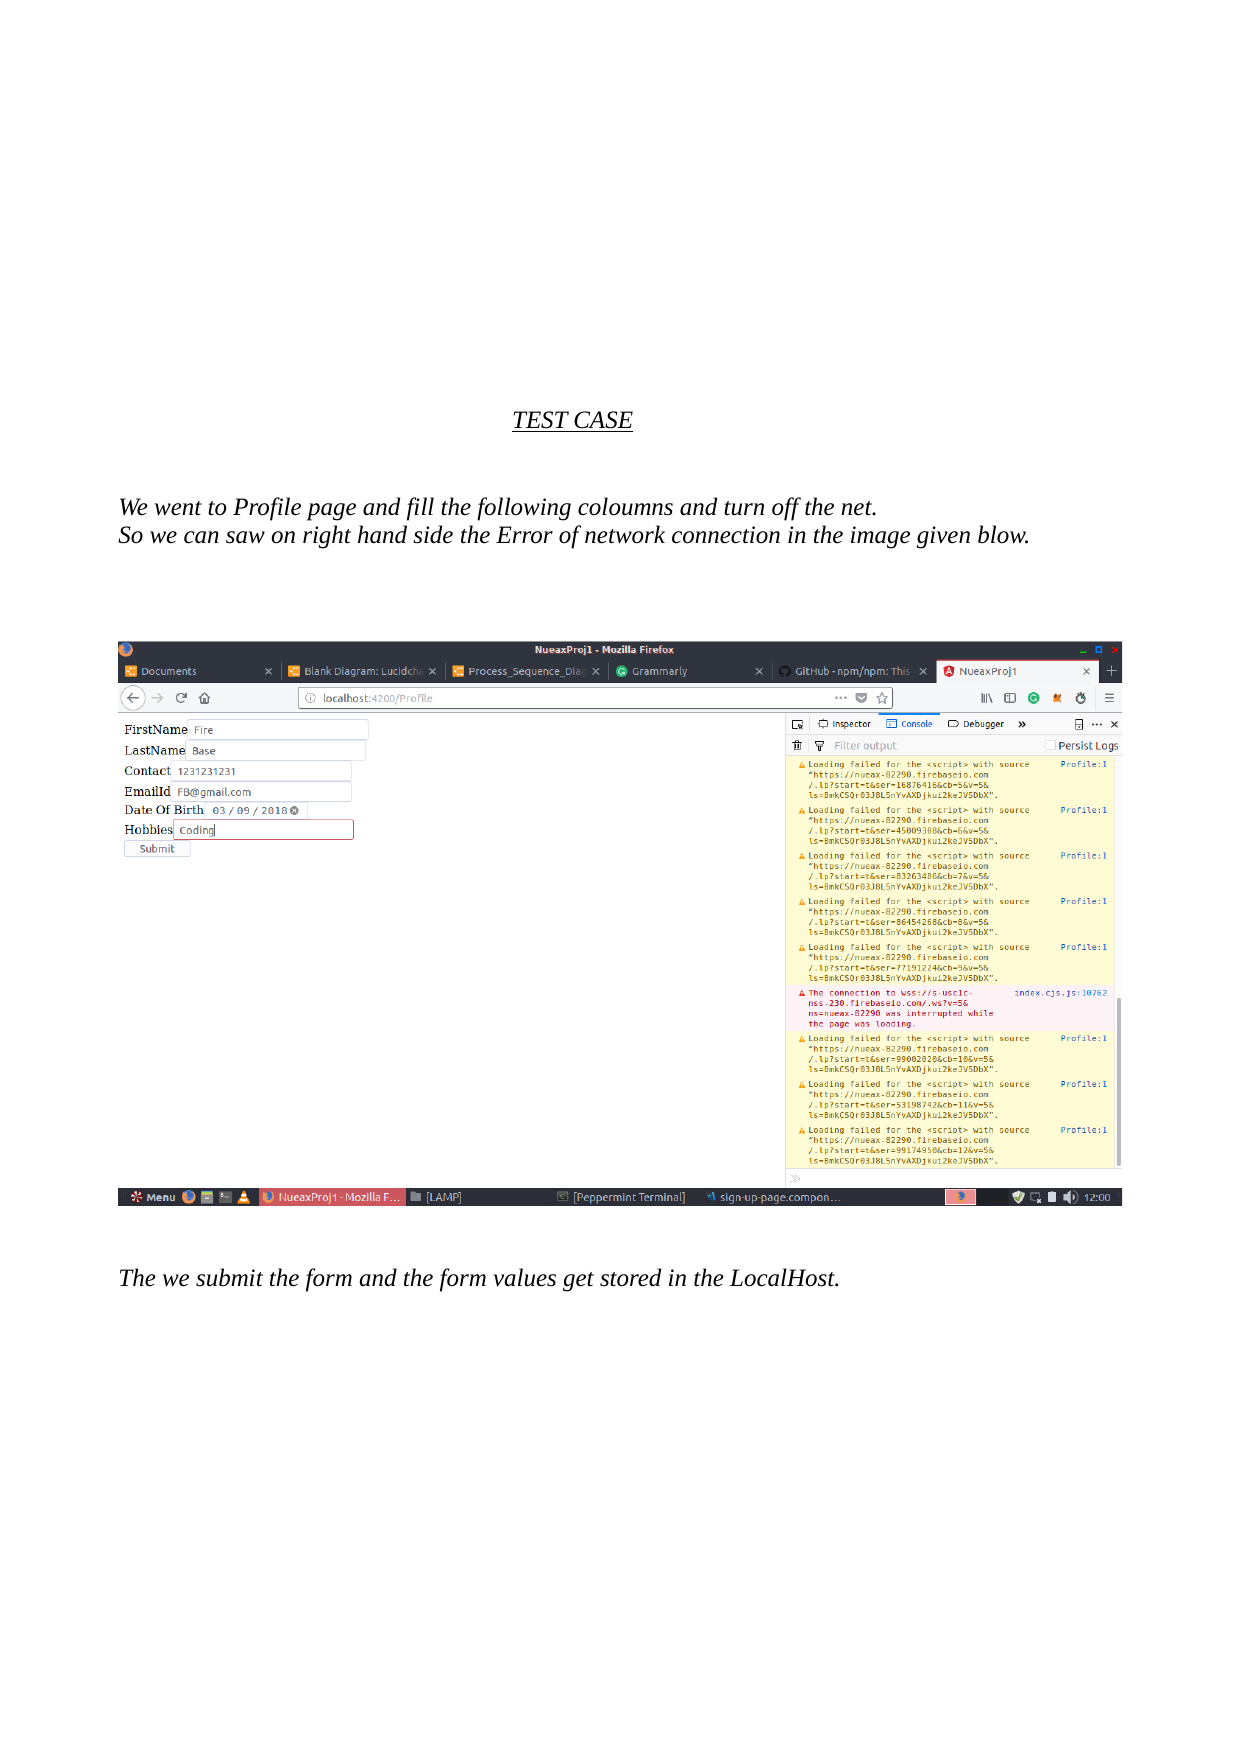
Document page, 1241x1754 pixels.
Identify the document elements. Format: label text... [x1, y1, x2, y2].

text TEST CASE [118, 406, 1122, 434]
picture [118, 641, 1123, 1206]
text The we submit the form and the form values get stored in the LocalHost. [118, 1263, 1122, 1292]
text We went to Profile page and fill the following coloumns and turn off the net. [118, 492, 1122, 521]
text So we can saw on right hand side the Error of network connection in the image given blow. [118, 521, 1122, 549]
